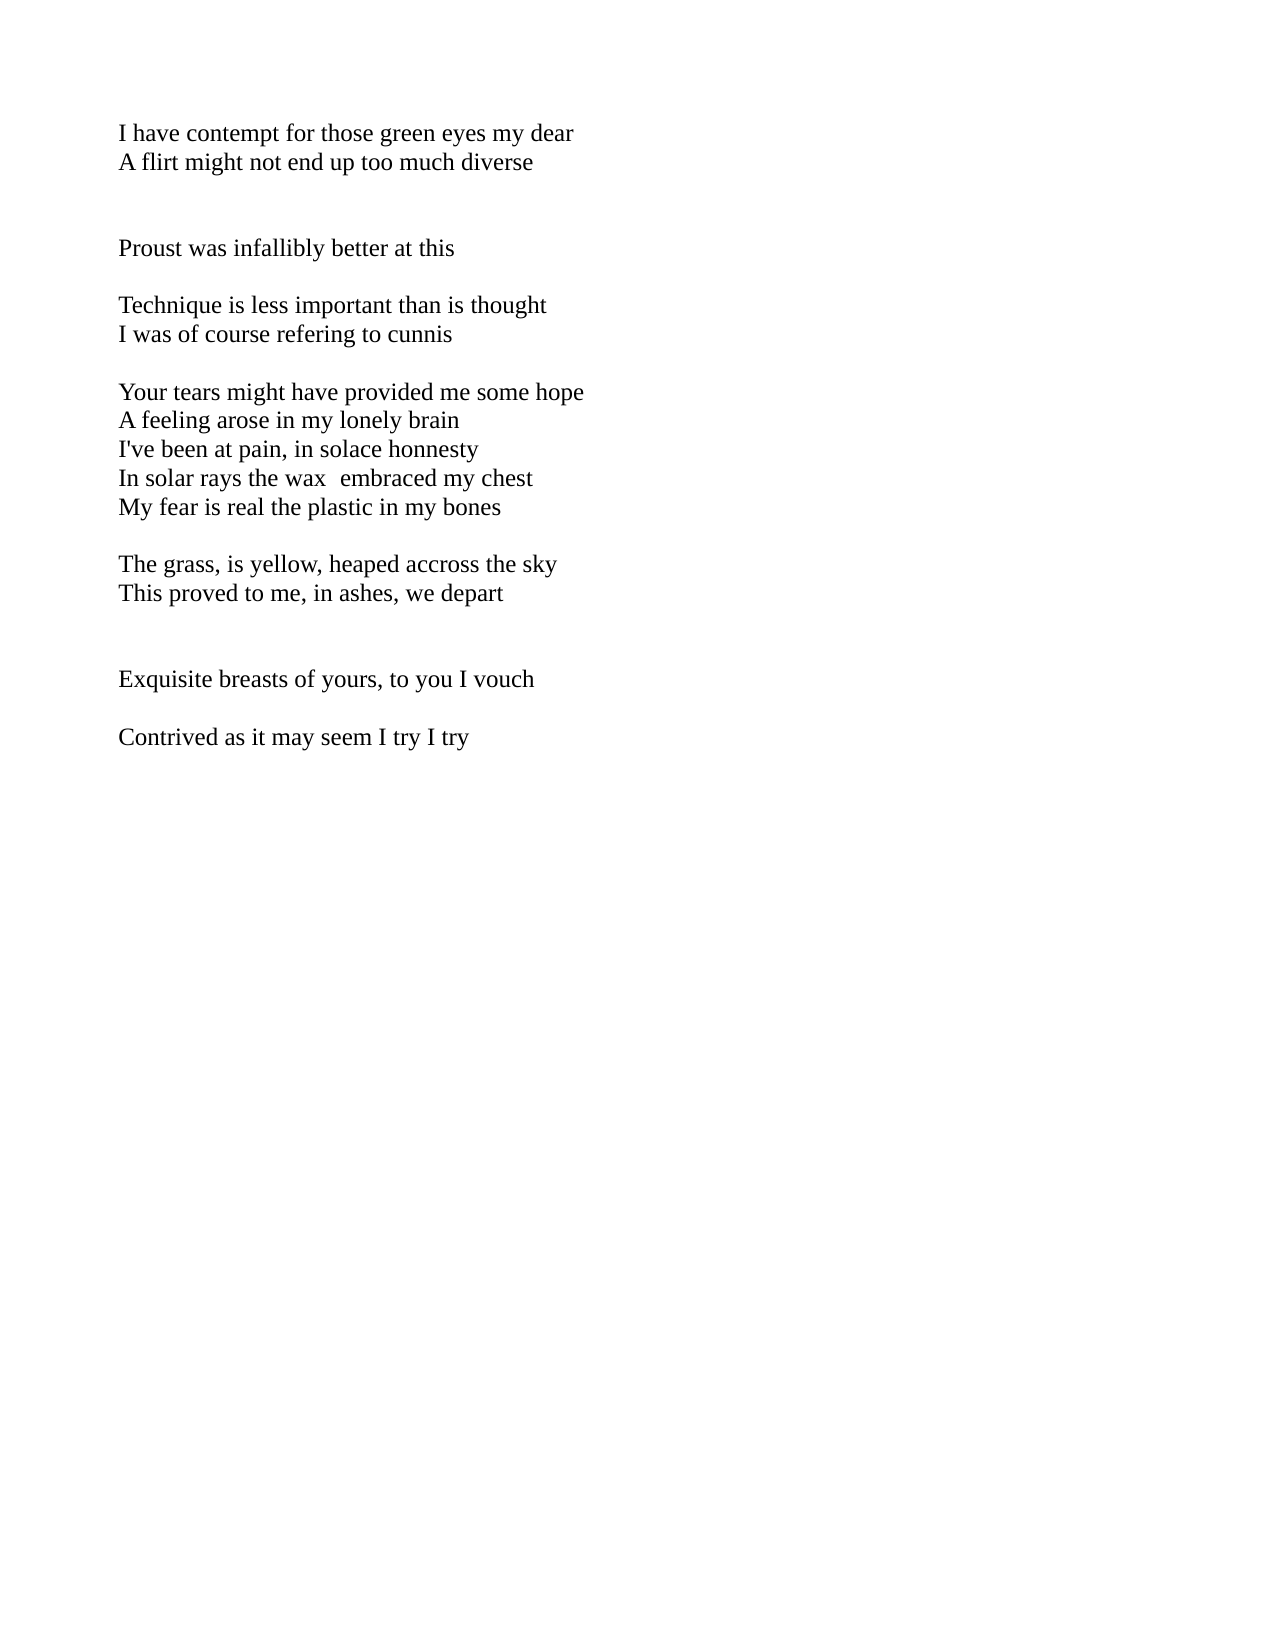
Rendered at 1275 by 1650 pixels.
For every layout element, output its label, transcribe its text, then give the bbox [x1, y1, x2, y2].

text Exquisite breasts of yours, to you I vouch [118, 664, 1157, 693]
text Proust was infallibly better at this [118, 233, 1157, 262]
text Technique is less important than is thought [118, 291, 1157, 319]
text A feeling arose in my lonely brain [118, 406, 1157, 434]
text I have contempt for those green eyes my dear [118, 118, 1157, 147]
text A flirt might not end up too much diverse [118, 147, 1157, 176]
text Contrived as it may seem I try I try [118, 722, 1157, 751]
text I've been at pain, in solace honnesty [118, 434, 1157, 463]
text This proved to me, in ashes, we depart [118, 578, 1157, 607]
text The grass, is yellow, heaped accross the sky [118, 549, 1157, 578]
text My fear is real the plastic in my bones [118, 492, 1157, 521]
text I was of course refering to cunnis [118, 319, 1157, 348]
text Your tears might have provided me some hope [118, 377, 1157, 406]
text In solar rays the wax embraced my chest [118, 463, 1157, 492]
